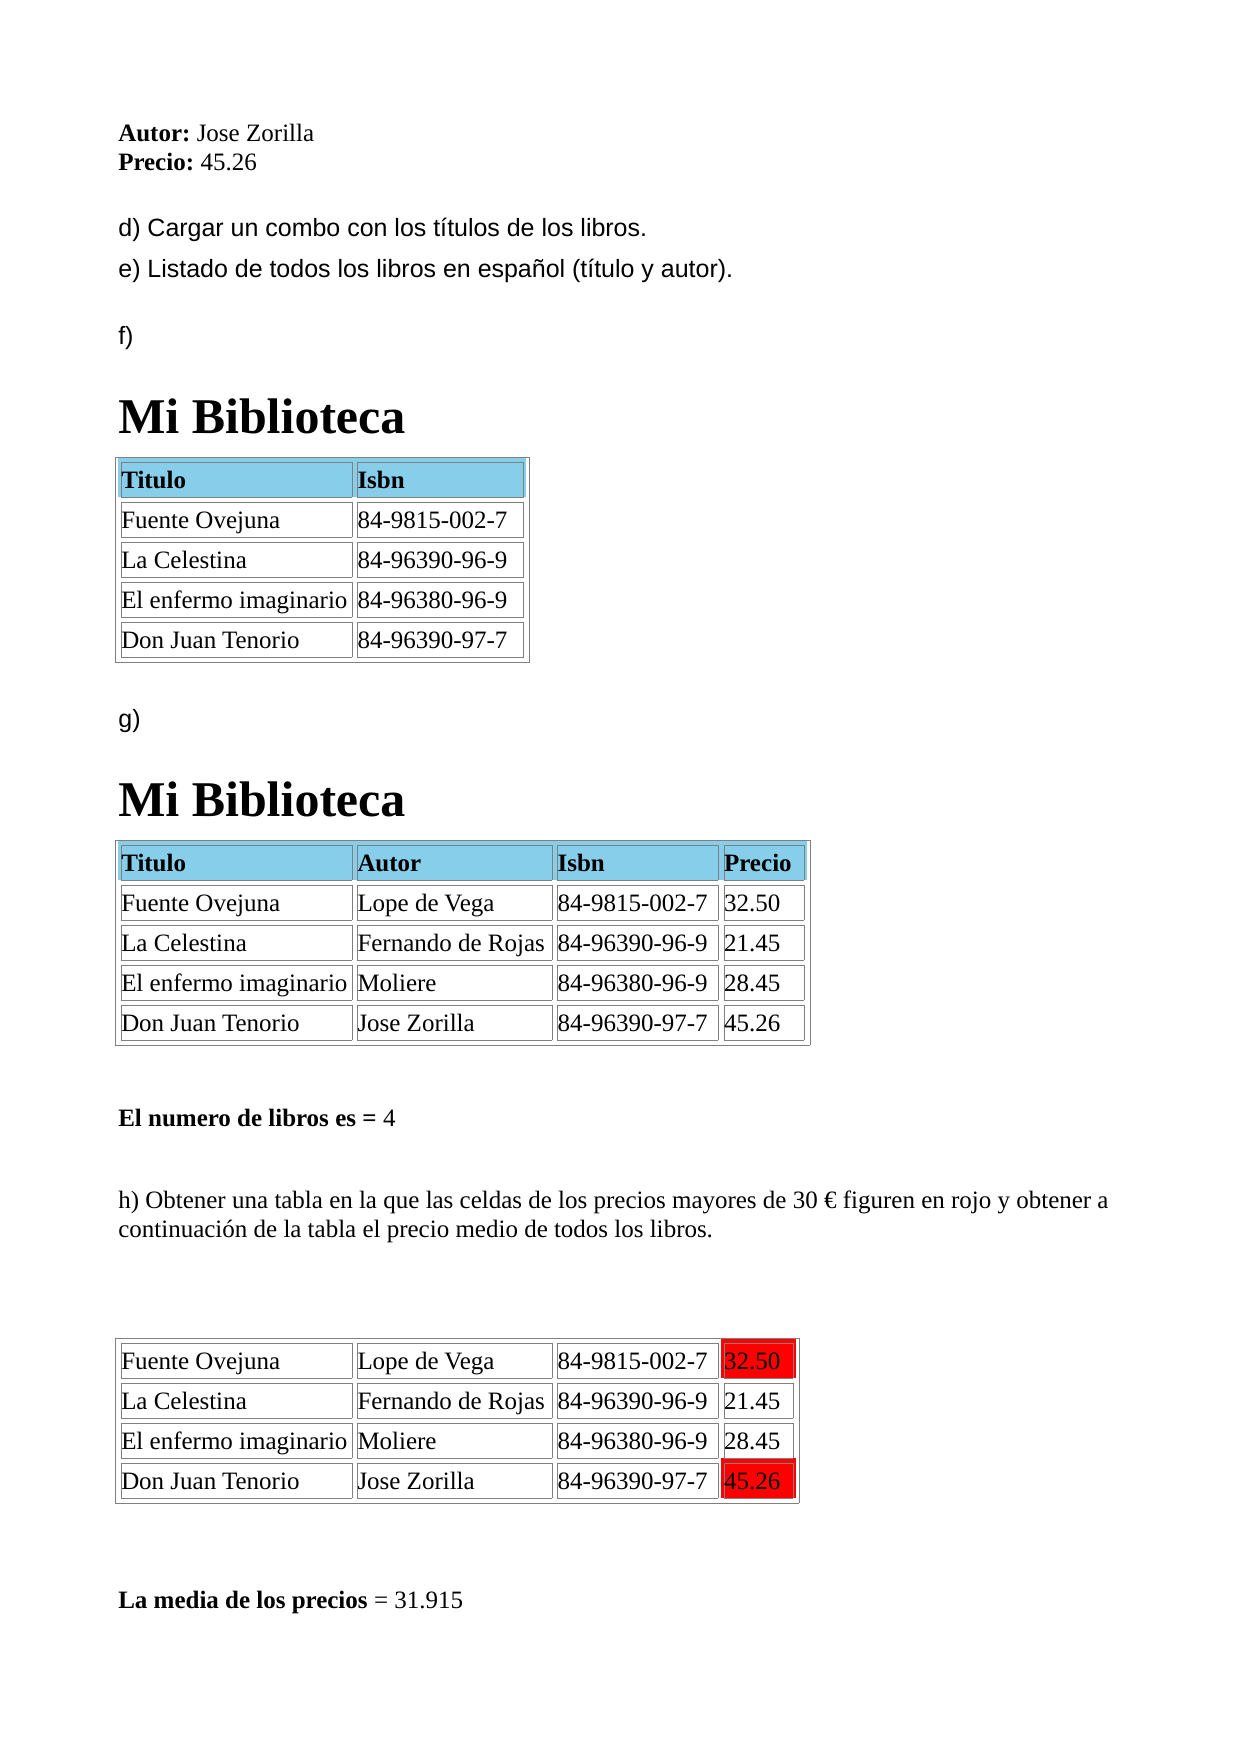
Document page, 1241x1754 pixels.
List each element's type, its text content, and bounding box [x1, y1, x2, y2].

table_cell Jose Zorilla [354, 1458, 554, 1498]
table_cell 32.50 [721, 880, 807, 920]
table_cell 21.45 [721, 1378, 796, 1418]
table_cell 84-96380-96-9 [354, 577, 526, 617]
table_cell Don Juan Tenorio [118, 617, 354, 657]
table_cell Moliere [354, 1418, 554, 1458]
table_cell 84-96390-96-9 [555, 1378, 721, 1418]
table_cell 84-96390-97-7 [555, 1000, 721, 1040]
text El numero de libros es = 4 [118, 1045, 1122, 1131]
table_cell El enfermo imaginario [118, 960, 354, 1000]
table_cell 28.45 [721, 960, 807, 1000]
table_cell El enfermo imaginario [118, 577, 354, 617]
table_cell La Celestina [118, 537, 354, 577]
table_cell Don Juan Tenorio [118, 1458, 354, 1498]
text La media de los precios = 31.915 [118, 1586, 1122, 1614]
subtitle Mi Biblioteca [118, 770, 1122, 827]
table_cell 84-96380-96-9 [555, 960, 721, 1000]
table_cell Fuente Ovejuna [118, 880, 354, 920]
table_cell 84-96390-97-7 [354, 617, 526, 657]
text e) Listado de todos los libros en español (título y autor). [118, 254, 1122, 283]
table_cell Don Juan Tenorio [118, 1000, 354, 1040]
table_header Titulo [118, 841, 354, 880]
table_cell Moliere [354, 960, 554, 1000]
table_header Isbn [555, 841, 721, 880]
table_cell 84-96390-96-9 [555, 920, 721, 960]
table_cell 84-96390-97-7 [555, 1458, 721, 1498]
text h) Obtener una tabla en la que las celdas de los precios mayores de 30 € figuren en rojo y obtener a continuación de la tabla el precio medio de todos los libros. [118, 1185, 1122, 1243]
table_header Lope de Vega [354, 1339, 554, 1378]
table_cell 84-96380-96-9 [555, 1418, 721, 1458]
table_cell 45.26 [721, 1458, 796, 1498]
table_cell 84-9815-002-7 [354, 497, 526, 537]
table_header 32.50 [721, 1339, 796, 1378]
table_cell El enfermo imaginario [118, 1418, 354, 1458]
table_header 84-9815-002-7 [555, 1339, 721, 1378]
table_cell Lope de Vega [354, 880, 554, 920]
table_cell 84-96390-96-9 [354, 537, 526, 577]
table_cell 28.45 [721, 1418, 796, 1458]
text Autor: Jose Zorilla Precio: 45.26 [118, 118, 1122, 176]
table_cell La Celestina [118, 1378, 354, 1418]
table_cell Fernando de Rojas [354, 920, 554, 960]
table_cell Fernando de Rojas [354, 1378, 554, 1418]
table_header Precio [721, 841, 807, 880]
table_cell 21.45 [721, 920, 807, 960]
table_header Titulo [118, 458, 354, 497]
table_cell 84-9815-002-7 [555, 880, 721, 920]
table_header Fuente Ovejuna [118, 1339, 354, 1378]
subtitle f) [118, 321, 1122, 349]
subtitle Mi Biblioteca [118, 387, 1122, 444]
table_cell 45.26 [721, 1000, 807, 1040]
subtitle d) Cargar un combo con los títulos de los libros. [118, 213, 1122, 242]
table_cell Fuente Ovejuna [118, 497, 354, 537]
text g) [118, 703, 1122, 732]
table_header Autor [354, 841, 554, 880]
table_cell Jose Zorilla [354, 1000, 554, 1040]
table_cell La Celestina [118, 920, 354, 960]
table_header Isbn [354, 458, 526, 497]
